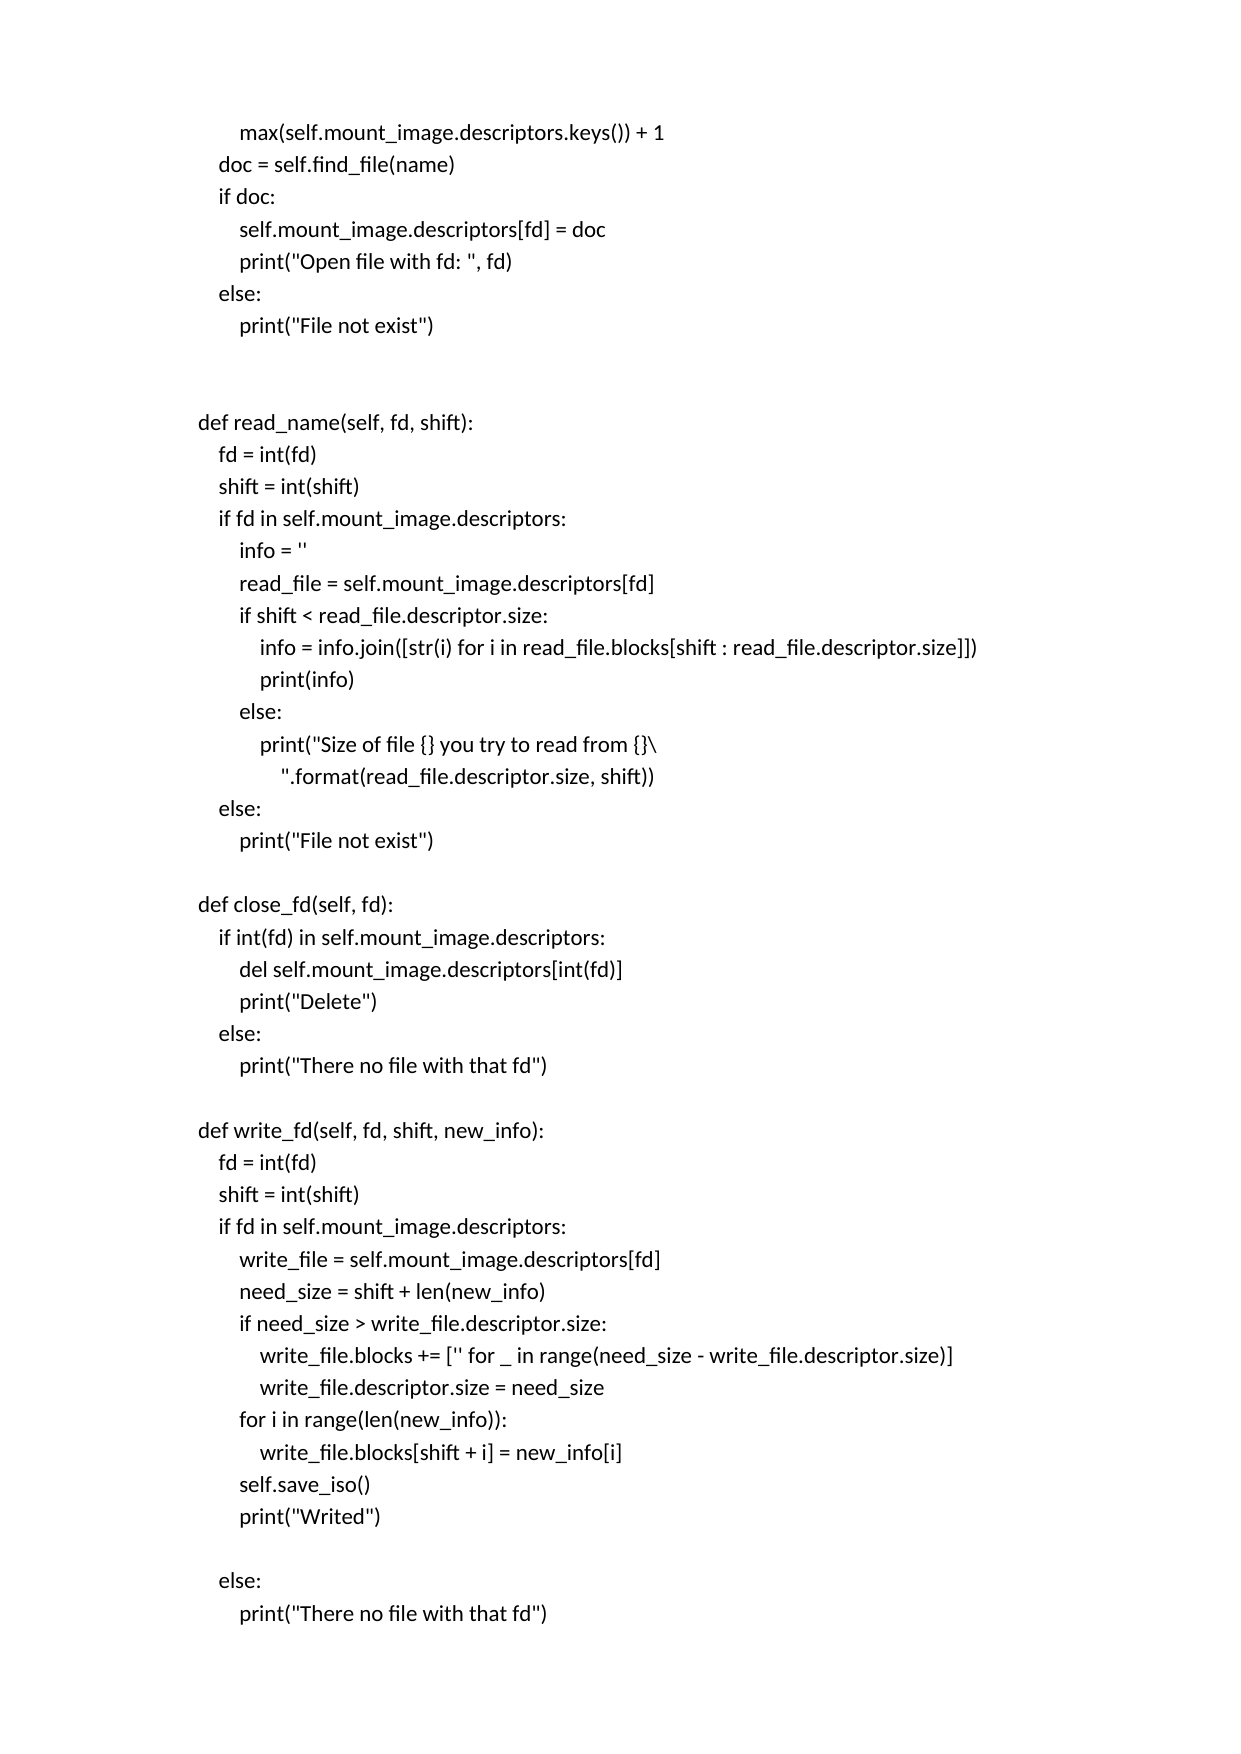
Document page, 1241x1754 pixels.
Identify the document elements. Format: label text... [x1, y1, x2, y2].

text def close_fd(self, fd): [177, 891, 1152, 919]
text def read_name(self, fd, shift): [177, 408, 1152, 436]
text del self.mount_image.descriptors[int(fd)] [177, 955, 1152, 983]
text if need_size > write_file.descriptor.size: [177, 1309, 1152, 1337]
text info = '' [177, 537, 1152, 564]
text if doc: [177, 182, 1152, 211]
text self.mount_image.descriptors[fd] = doc [177, 215, 1152, 243]
text print("Delete") [177, 987, 1152, 1015]
text else: [177, 1019, 1152, 1047]
text else: [177, 279, 1152, 307]
text print("Open file with fd: ", fd) [177, 247, 1152, 275]
text if int(fd) in self.mount_image.descriptors: [177, 923, 1152, 951]
text print("There no file with that fd") [177, 1052, 1152, 1079]
text info = info.join([str(i) for i in read_file.blocks[shift : read_file.descriptor.size]]) [177, 633, 1152, 661]
text else: [177, 1567, 1152, 1594]
text if fd in self.mount_image.descriptors: [177, 1212, 1152, 1241]
text print("Writed") [177, 1502, 1152, 1530]
text ".format(read_file.descriptor.size, shift)) [177, 762, 1152, 790]
text need_size = shift + len(new_info) [177, 1277, 1152, 1305]
text print("Size of file {} you try to read from {}\ [177, 730, 1152, 758]
text write_file = self.mount_image.descriptors[fd] [177, 1245, 1152, 1273]
text max(self.mount_image.descriptors.keys()) + 1 [177, 118, 1152, 146]
text print(info) [177, 665, 1152, 693]
text print("There no file with that fd") [177, 1599, 1152, 1627]
text shift = int(shift) [177, 1180, 1152, 1208]
text read_file = self.mount_image.descriptors[fd] [177, 569, 1152, 597]
text write_file.blocks[shift + i] = new_info[i] [177, 1438, 1152, 1466]
text if shift < read_file.descriptor.size: [177, 601, 1152, 629]
text if fd in self.mount_image.descriptors: [177, 504, 1152, 532]
text doc = self.find_file(name) [177, 150, 1152, 178]
text fd = int(fd) [177, 1148, 1152, 1176]
text def write_fd(self, fd, shift, new_info): [177, 1116, 1152, 1144]
text shift = int(shift) [177, 472, 1152, 500]
text else: [177, 794, 1152, 822]
text fd = int(fd) [177, 440, 1152, 468]
text print("File not exist") [177, 311, 1152, 339]
text else: [177, 697, 1152, 726]
text write_file.descriptor.size = need_size [177, 1373, 1152, 1401]
text self.save_iso() [177, 1470, 1152, 1498]
text print("File not exist") [177, 826, 1152, 854]
text for i in range(len(new_info)): [177, 1406, 1152, 1434]
text write_file.blocks += ['' for _ in range(need_size - write_file.descriptor.size)] [177, 1341, 1152, 1369]
